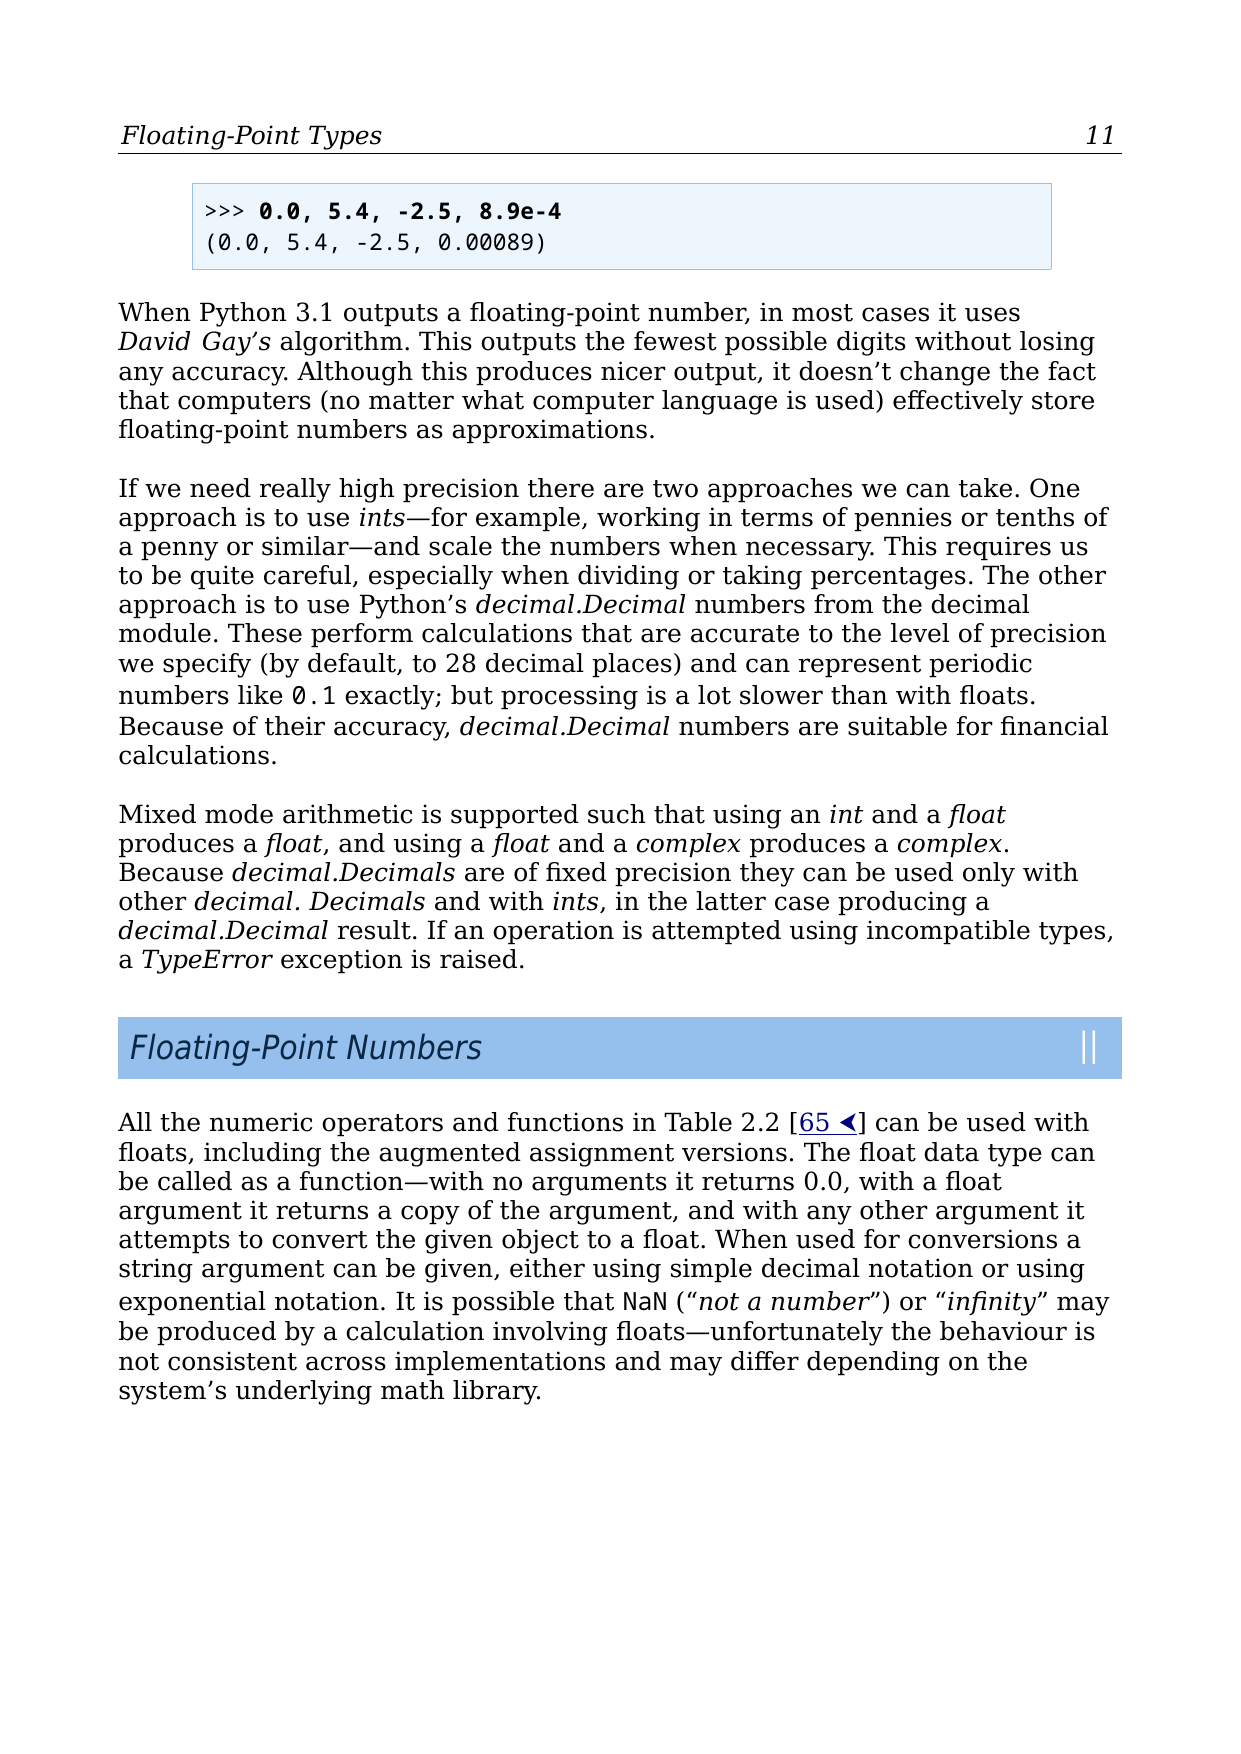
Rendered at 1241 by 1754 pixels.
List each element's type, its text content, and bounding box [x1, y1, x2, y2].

text When Python 3.1 outputs a floating-point number, in most cases it uses David Gay’s algorithm. This outputs the fewest possible digits without losing any accuracy. Although this produces nicer output, it doesn’t change the fact that computers (no matter what computer language is used) effectively store floating-point numbers as approximations. [118, 298, 1122, 444]
text If we need really high precision there are two approaches we can take. One approach is to use ints—for example, working in terms of pennies or tenths of a penny or similar—and scale the numbers when necessary. This requires us to be quite careful, especially when dividing or taking percentages. The other approach is to use Python’s decimal.Decimal numbers from the decimal module. These perform calculations that are accurate to the level of precision we specify (by default, to 28 decimal places) and can represent periodic numbers like 0.1 exactly; but processing is a lot slower than with floats. Because of their accuracy, decimal.Decimal numbers are suitable for financial calculations. [118, 474, 1122, 770]
text (0.0, 5.4, -2.5, 0.00089) [193, 214, 1051, 269]
text || [1063, 1025, 1098, 1064]
text Mixed mode arithmetic is supported such that using an int and a float produces a float, and using a float and a complex produces a complex. Because decimal.Decimals are of fixed precision they can be used only with other decimal. Decimals and with ints, in the latter case producing a decimal.Decimal result. If an operation is attempted using incompatible types, a TypeError exception is raised. [118, 800, 1122, 975]
subtitle Floating-Point Numbers [118, 1017, 1122, 1079]
text All the numeric operators and functions in Table 2.2 [65 ⮜] can be used with floats, including the augmented assignment versions. The float data type can be called as a function—with no arguments it returns 0.0, with a float argument it returns a copy of the argument, and with any other argument it attempts to convert the given object to a float. When used for conversions a string argument can be given, either using simple decimal notation or using exponential notation. It is possible that NaN (“not a number”) or “infinity” may be produced by a calculation involving floats—unfortunately the behaviour is not consistent across implementations and may differ depending on the system’s underlying math library. [118, 1108, 1122, 1405]
text >>> 0.0, 5.4, -2.5, 8.9e-4 [193, 184, 1051, 214]
